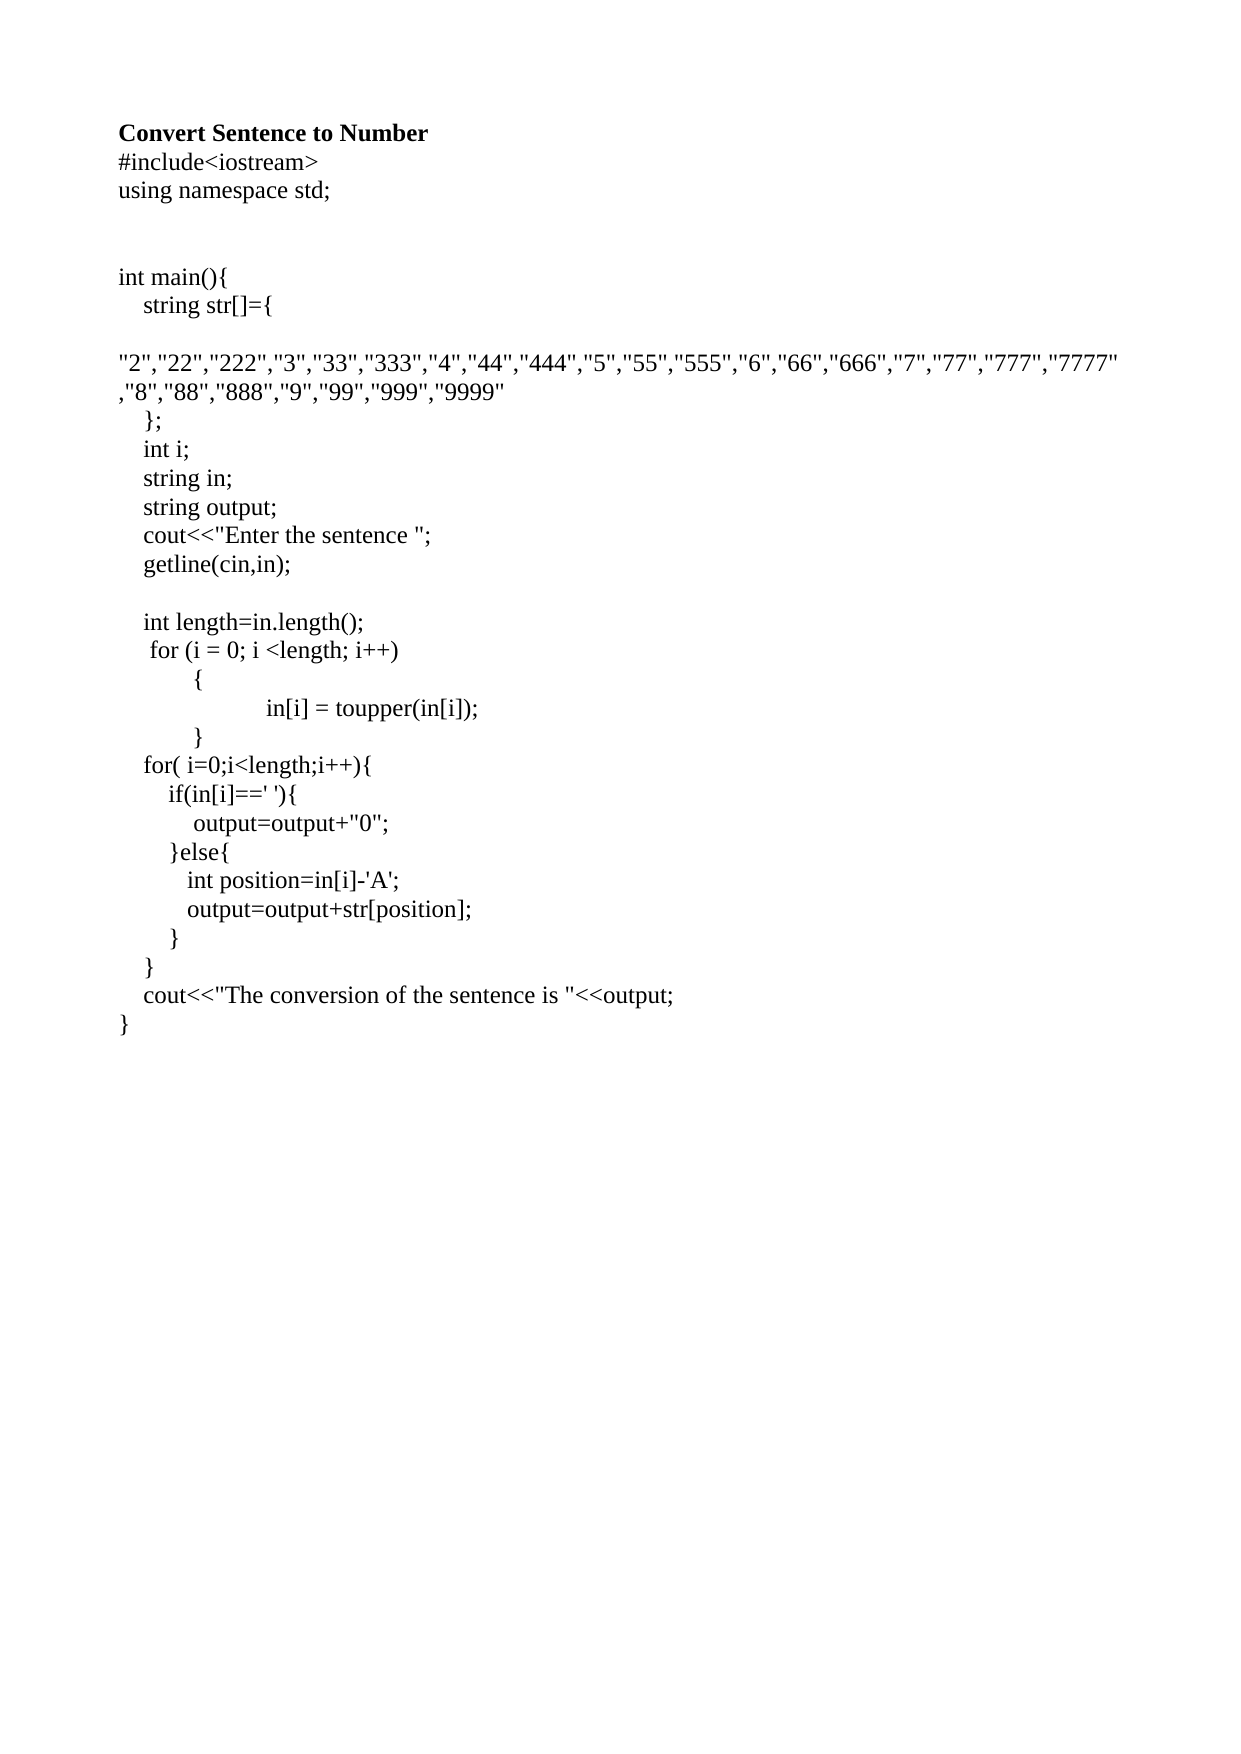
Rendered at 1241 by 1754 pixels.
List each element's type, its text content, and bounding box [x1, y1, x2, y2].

text for( i=0;i<length;i++){ [118, 751, 1122, 779]
text getline(cin,in); [118, 549, 1122, 578]
text int length=in.length(); [118, 607, 1122, 636]
text output=output+str[position]; [118, 894, 1122, 923]
text cout<<"The conversion of the sentence is "<<output; [118, 981, 1122, 1009]
text "2","22","222","3","33","333","4","44","444","5","55","555","6","66","666","7","77","777","7777","8","88","888","9","99","999","9999" [118, 319, 1122, 406]
text string output; [118, 492, 1122, 521]
text string str[]={ [118, 291, 1122, 319]
text int main(){ [118, 262, 1122, 291]
text using namespace std; [118, 176, 1122, 204]
text } [118, 952, 1122, 981]
text } [118, 923, 1122, 952]
text } [118, 722, 1122, 751]
text } [118, 1009, 1122, 1038]
text for (i = 0; i <length; i++) [118, 636, 1122, 664]
text #include<iostream> [118, 147, 1122, 176]
text Convert Sentence to Number [118, 118, 1122, 147]
text in[i] = toupper(in[i]); [118, 693, 1122, 722]
text if(in[i]==' '){ [118, 779, 1122, 808]
text cout<<"Enter the sentence "; [118, 521, 1122, 549]
text int i; [118, 434, 1122, 463]
text int position=in[i]-'A'; [118, 866, 1122, 894]
text { [118, 664, 1122, 693]
text output=output+"0"; [118, 808, 1122, 837]
text string in; [118, 463, 1122, 492]
text }; [118, 406, 1122, 434]
text }else{ [118, 837, 1122, 866]
